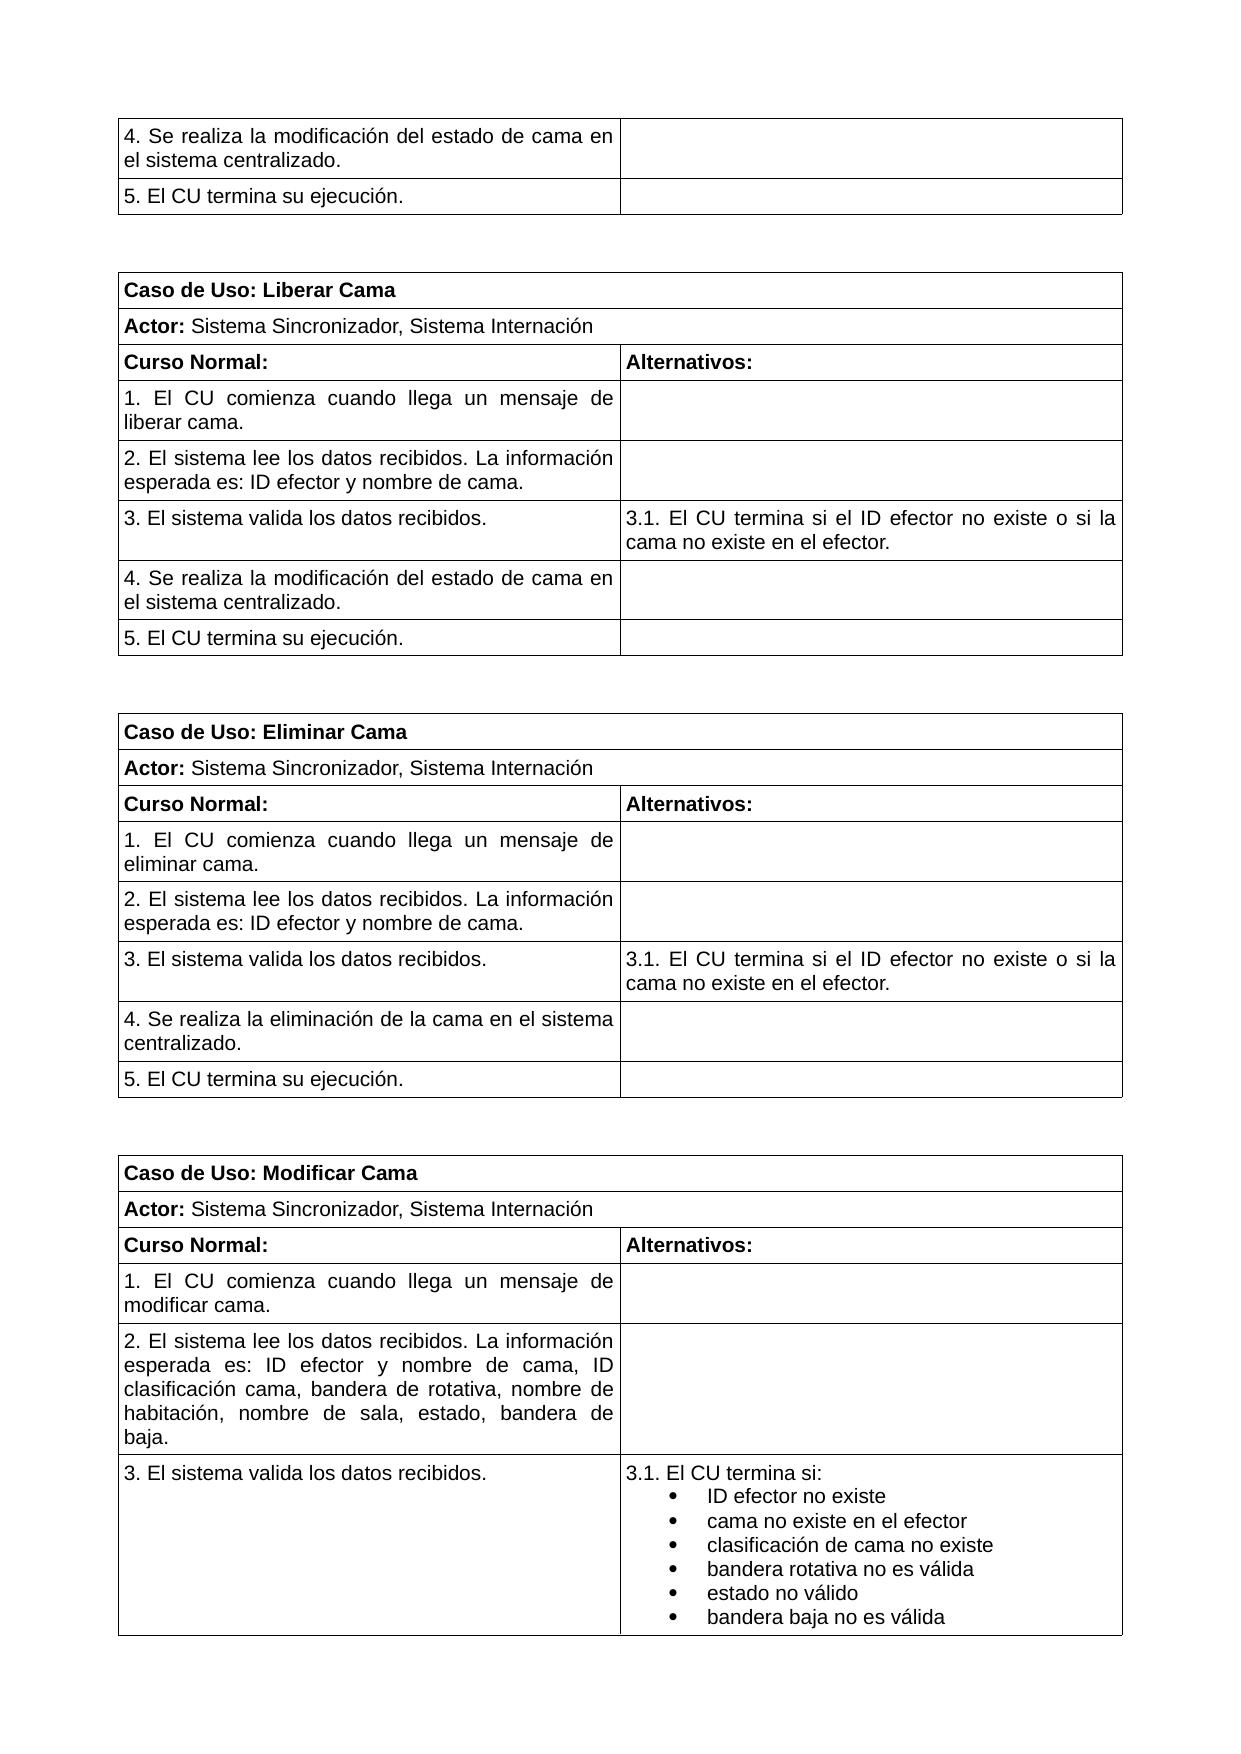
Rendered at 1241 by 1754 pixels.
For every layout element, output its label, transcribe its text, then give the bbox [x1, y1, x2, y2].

table_cell Curso Normal: [119, 345, 620, 380]
table_cell 1. El CU comienza cuando llega un mensaje de eliminar cama. [119, 822, 620, 881]
table_cell 2. El sistema lee los datos recibidos. La información esperada es: ID efector y nombre de cama, ID clasificación cama, bandera de rotativa, nombre de habitación, nombre de sala, estado, bandera de baja. [119, 1324, 620, 1454]
table_cell 4. Se realiza la eliminación de la cama en el sistema centralizado. [119, 1002, 620, 1061]
table_header Caso de Uso: Liberar Cama [119, 273, 1122, 308]
table_cell 3.1. El CU termina si el ID efector no existe o si la cama no existe en el efector. [621, 942, 1122, 1001]
table_cell 2. El sistema lee los datos recibidos. La información esperada es: ID efector y nombre de cama. [119, 882, 620, 941]
table_cell [621, 1002, 1122, 1061]
table_cell [621, 1324, 1122, 1454]
table_cell [621, 1264, 1122, 1322]
table_cell [621, 179, 1122, 214]
table_cell Actor: Sistema Sincronizador, Sistema Internación [119, 750, 1122, 785]
table_cell 5. El CU termina su ejecución. [119, 620, 620, 655]
table_header Caso de Uso: Eliminar Cama [119, 714, 1122, 749]
table_cell [621, 381, 1122, 440]
table_cell Curso Normal: [119, 786, 620, 821]
table_cell [621, 441, 1122, 499]
table_cell Actor: Sistema Sincronizador, Sistema Internación [119, 1192, 1122, 1227]
table_cell 3. El sistema valida los datos recibidos. [119, 942, 620, 1001]
table_cell [621, 1062, 1122, 1097]
table_cell 1. El CU comienza cuando llega un mensaje de liberar cama. [119, 381, 620, 440]
table_cell 1. El CU comienza cuando llega un mensaje de modificar cama. [119, 1264, 620, 1322]
table_cell 3. El sistema valida los datos recibidos. [119, 501, 620, 559]
table_cell 3.1. El CU termina si: ID efector no existe cama no existe en el efector clasificación de cama no existe bandera rotativa no es válida estado no válido bandera baja no es válida [621, 1455, 1122, 1634]
table_cell Alternativos: [621, 786, 1122, 821]
table_cell [621, 882, 1122, 941]
table_cell [621, 620, 1122, 655]
table_cell Alternativos: [621, 345, 1122, 380]
table_cell 5. El CU termina su ejecución. [119, 179, 620, 214]
table_cell Alternativos: [621, 1228, 1122, 1262]
table_cell [621, 119, 1122, 178]
table_cell [621, 822, 1122, 881]
table_cell 5. El CU termina su ejecución. [119, 1062, 620, 1097]
table_cell Actor: Sistema Sincronizador, Sistema Internación [119, 309, 1122, 344]
table_cell 3.1. El CU termina si el ID efector no existe o si la cama no existe en el efector. [621, 501, 1122, 559]
table_cell 3. El sistema valida los datos recibidos. [119, 1455, 620, 1634]
table_cell 4. Se realiza la modificación del estado de cama en el sistema centralizado. [119, 561, 620, 619]
table_cell 4. Se realiza la modificación del estado de cama en el sistema centralizado. [119, 119, 620, 178]
table_header Caso de Uso: Modificar Cama [119, 1156, 1122, 1191]
table_cell 2. El sistema lee los datos recibidos. La información esperada es: ID efector y nombre de cama. [119, 441, 620, 499]
table_cell [621, 561, 1122, 619]
table_cell Curso Normal: [119, 1228, 620, 1262]
